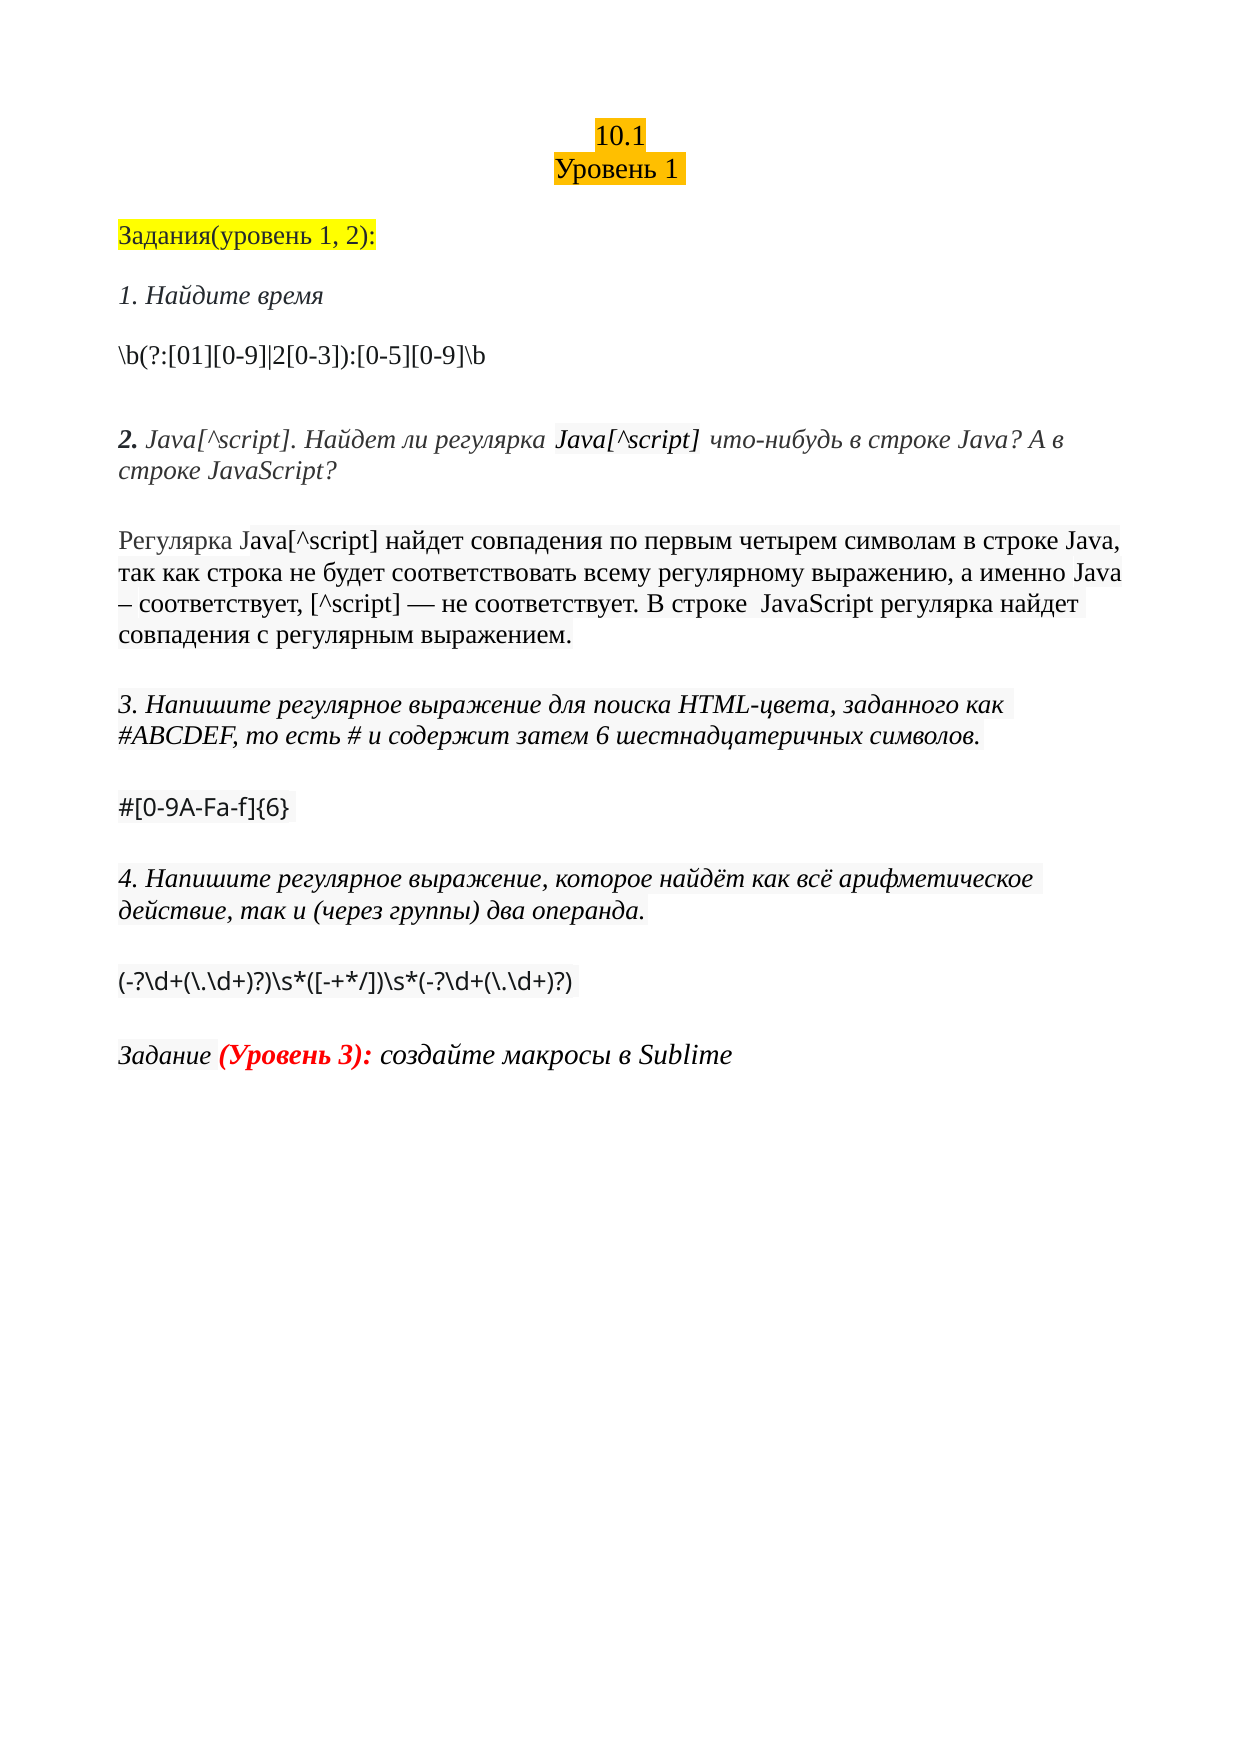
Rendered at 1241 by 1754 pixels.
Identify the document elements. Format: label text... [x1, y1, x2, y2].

text Задание (Уровень 3): создайте макросы в Sublime [118, 1037, 1122, 1071]
subtitle 4. Напишите регулярное выражение, которое найдёт как всё арифметическое действие, так и (через группы) два операнда. [118, 863, 1122, 925]
text 10.1 [118, 118, 1122, 152]
text Задания(уровень 1, 2): [118, 219, 1122, 250]
text \b(?:[01][0-9]|2[0-3]):[0-5][0-9]\b [118, 339, 1122, 371]
text Уровень 1 [118, 152, 1122, 185]
subtitle (-?\d+(\.\d+)?)\s*([-+*/])\s*(-?\d+(\.\d+)?) [118, 964, 1122, 998]
subtitle #[0-9A-Fa-f]{6} [118, 789, 1122, 823]
subtitle Регулярка Java[^script] найдет совпадения по первым четырем символам в строке Java, так как строка не будет соответствовать всему регулярному выражению, а именно Java – соответствует, [^script] — не соответствует. В строке JavaScript регулярка найдет совпадения с регулярным выражением. [118, 524, 1122, 649]
subtitle 2. Java[^script]. Найдет ли регулярка Java[^script] что-нибудь в строке Java? А в строке JavaScript? [118, 423, 1122, 485]
subtitle 3. Напишите регулярное выражение для поиска HTML-цвета, заданного как #ABCDEF, то есть # и содержит затем 6 шестнадцатеричных символов. [118, 688, 1122, 750]
text 1. Найдите время [118, 279, 1122, 310]
